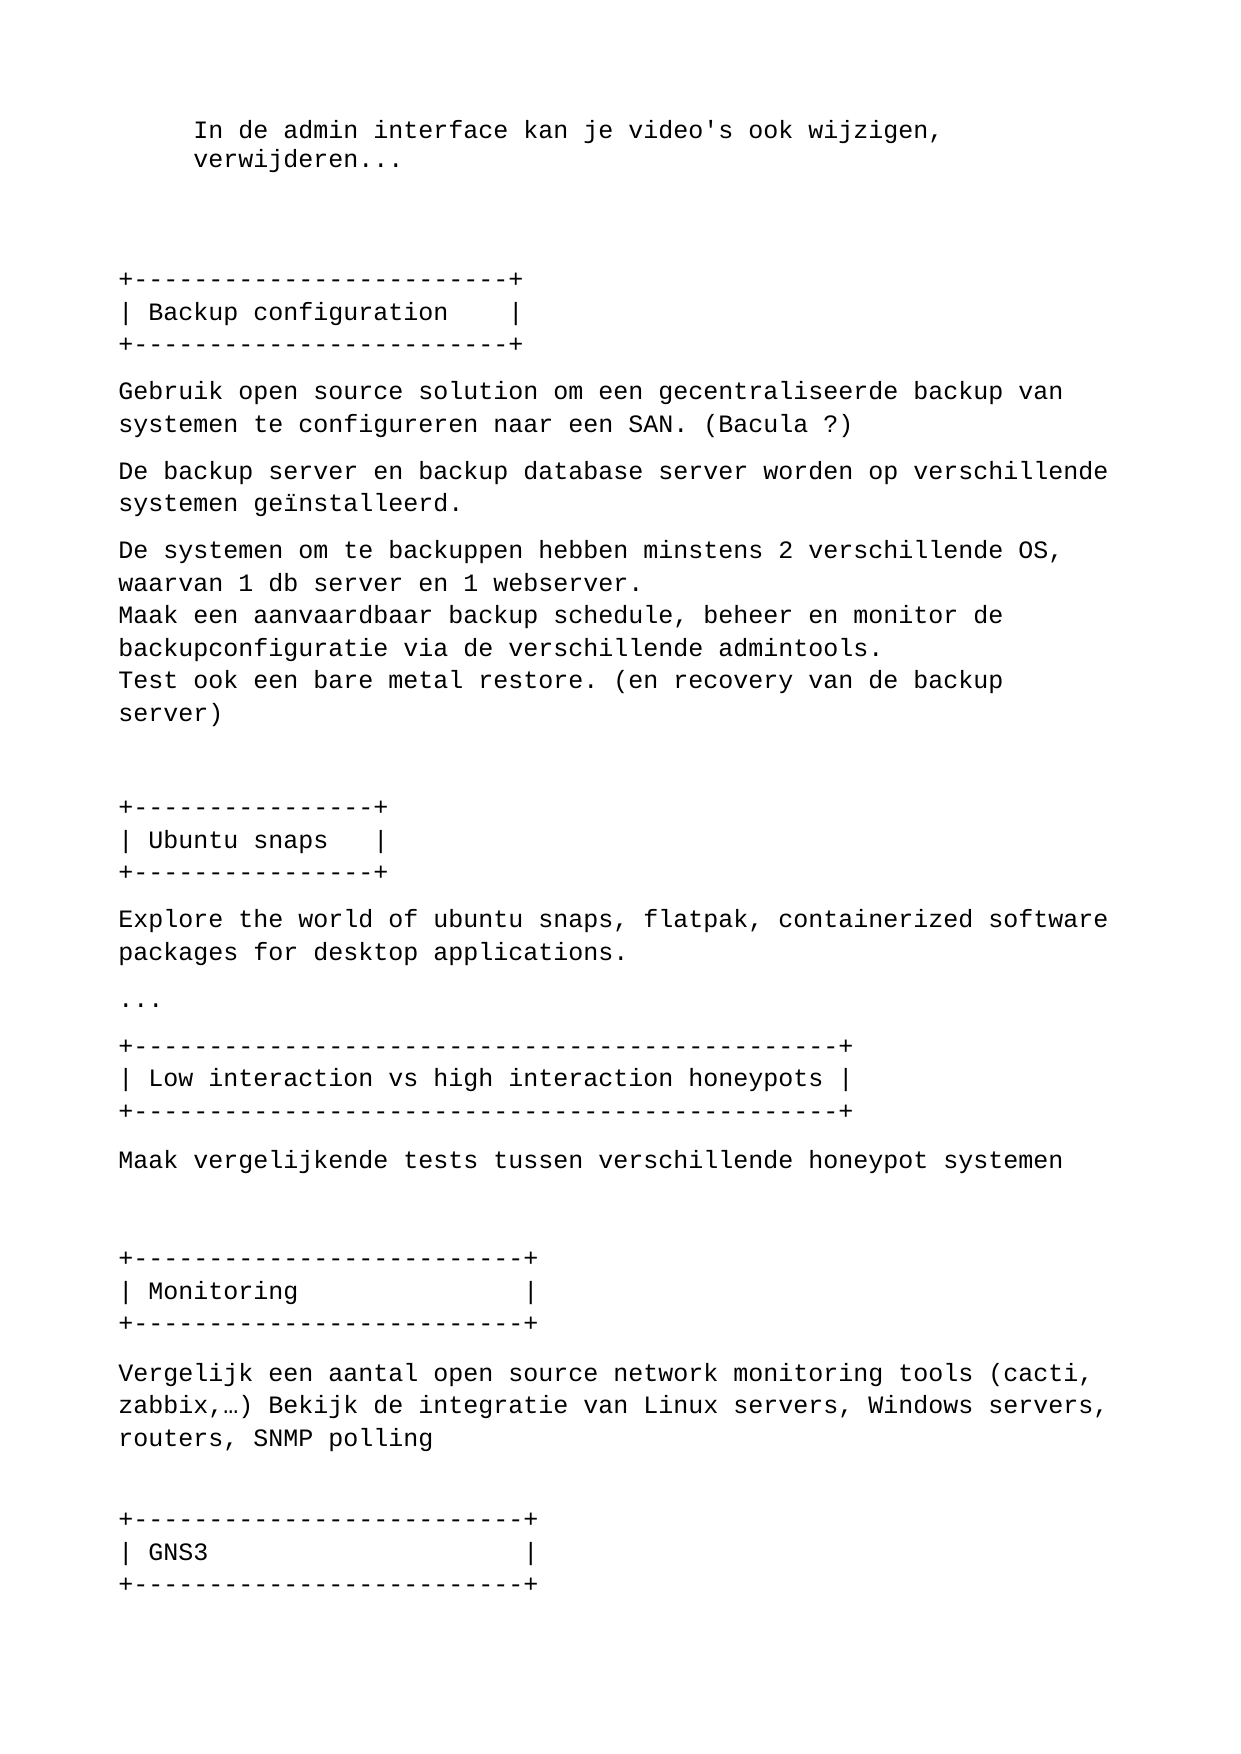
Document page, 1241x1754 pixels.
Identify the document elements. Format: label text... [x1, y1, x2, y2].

text Maak vergelijkende tests tussen verschillende honeypot systemen [118, 1148, 1122, 1176]
list In de admin interface kan je video's ook wijzigen, verwijderen... [193, 118, 1122, 175]
text Vergelijk een aantal open source network monitoring tools (cacti, zabbix,…) Bekijk de integratie van Linux servers, Windows servers, routers, SNMP polling [118, 1360, 1122, 1486]
text Gebruik open source solution om een gecentraliseerde backup van systemen te configureren naar een SAN. (Bacula ?) [118, 379, 1122, 440]
text +--------------------------+ | Monitoring | +--------------------------+ [118, 1246, 1122, 1339]
text +--------------------------+ | GNS3 | +--------------------------+ [118, 1507, 1122, 1600]
text +----------------+ | Ubuntu snaps | +----------------+ [118, 795, 1122, 888]
text ... [118, 986, 1122, 1015]
text +-------------------------+ | Backup configuration | +-------------------------+ [118, 267, 1122, 360]
text De systemen om te backuppen hebben minstens 2 verschillende OS, waarvan 1 db server en 1 webserver. Maak een aanvaardbaar backup schedule, beheer en monitor de backupconfiguratie via de verschillende admintools. Test ook een bare metal restore. (en recovery van de backup server) [118, 538, 1122, 729]
text +-----------------------------------------------+ | Low interaction vs high interaction honeypots | +-----------------------------------------------+ [118, 1033, 1122, 1127]
text Explore the world of ubuntu snaps, flatpak, containerized software packages for desktop applications. [118, 907, 1122, 968]
text De backup server en backup database server worden op verschillende systemen geïnstalleerd. [118, 458, 1122, 519]
